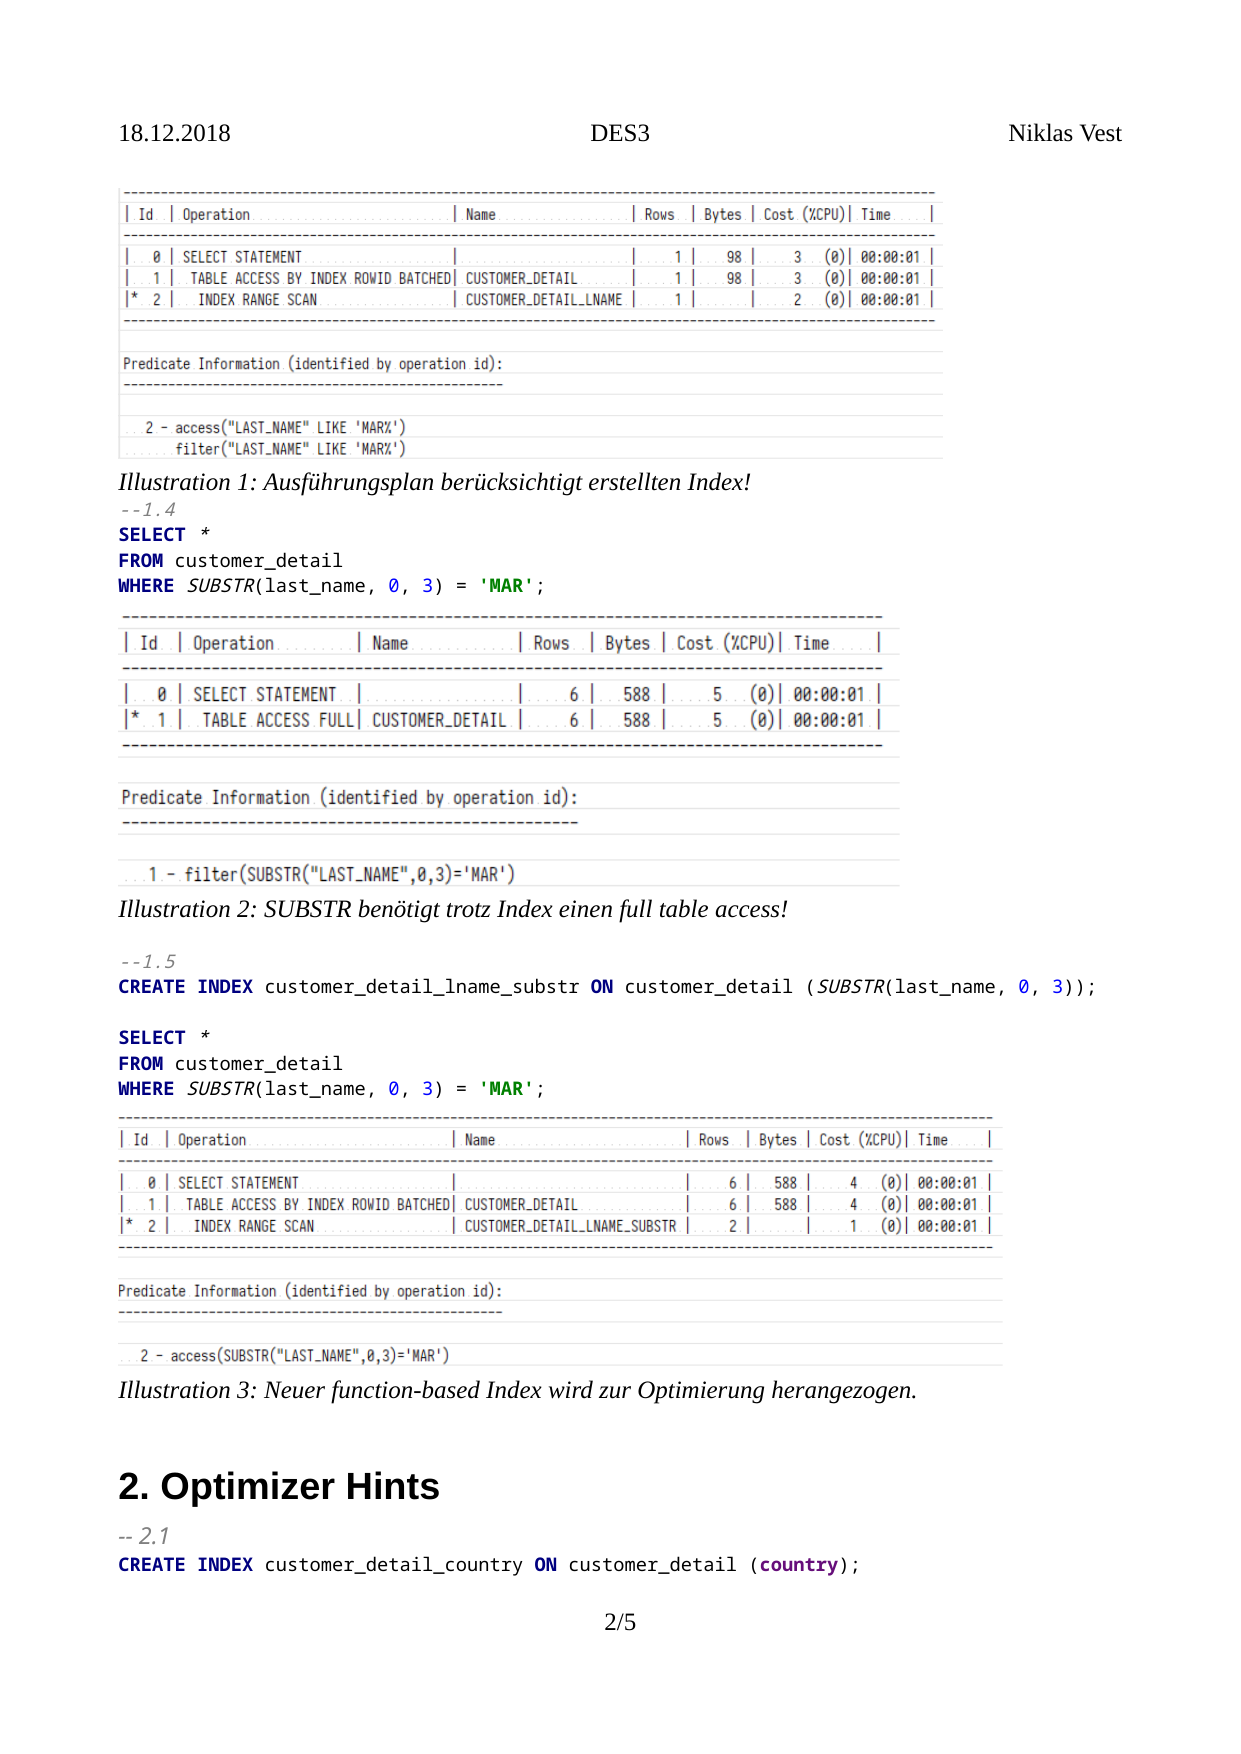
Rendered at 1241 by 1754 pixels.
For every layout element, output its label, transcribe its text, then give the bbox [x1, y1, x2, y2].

text SELECT * [118, 1024, 1122, 1050]
subtitle 2. Optimizer Hints [118, 1464, 1122, 1508]
text WHERE SUBSTR(last_name, 0, 3) = 'MAR'; [118, 1076, 1122, 1101]
text --1.4 [118, 496, 1122, 522]
text FROM customer_detail [118, 1050, 1122, 1076]
picture [118, 610, 900, 889]
picture [118, 188, 943, 462]
text FROM customer_detail [118, 547, 1122, 573]
text WHERE SUBSTR(last_name, 0, 3) = 'MAR'; [118, 573, 1122, 598]
text Illustration 2: SUBSTR benötigt trotz Index einen full table access! [118, 889, 900, 922]
text SELECT * [118, 522, 1122, 547]
text Illustration 3: Neuer function-based Index wird zur Optimierung herangezogen. [118, 1370, 1003, 1404]
text -- 2.1 [118, 1520, 1122, 1552]
text CREATE INDEX customer_detail_country ON customer_detail (country); [118, 1552, 1122, 1577]
text --1.5 [118, 948, 1122, 973]
text Illustration 1: Ausführungsplan berücksichtigt erstellten Index! [118, 189, 1005, 496]
text CREATE INDEX customer_detail_lname_substr ON customer_detail (SUBSTR(last_name, 0, 3)); [118, 973, 1122, 999]
picture [118, 1113, 1003, 1370]
